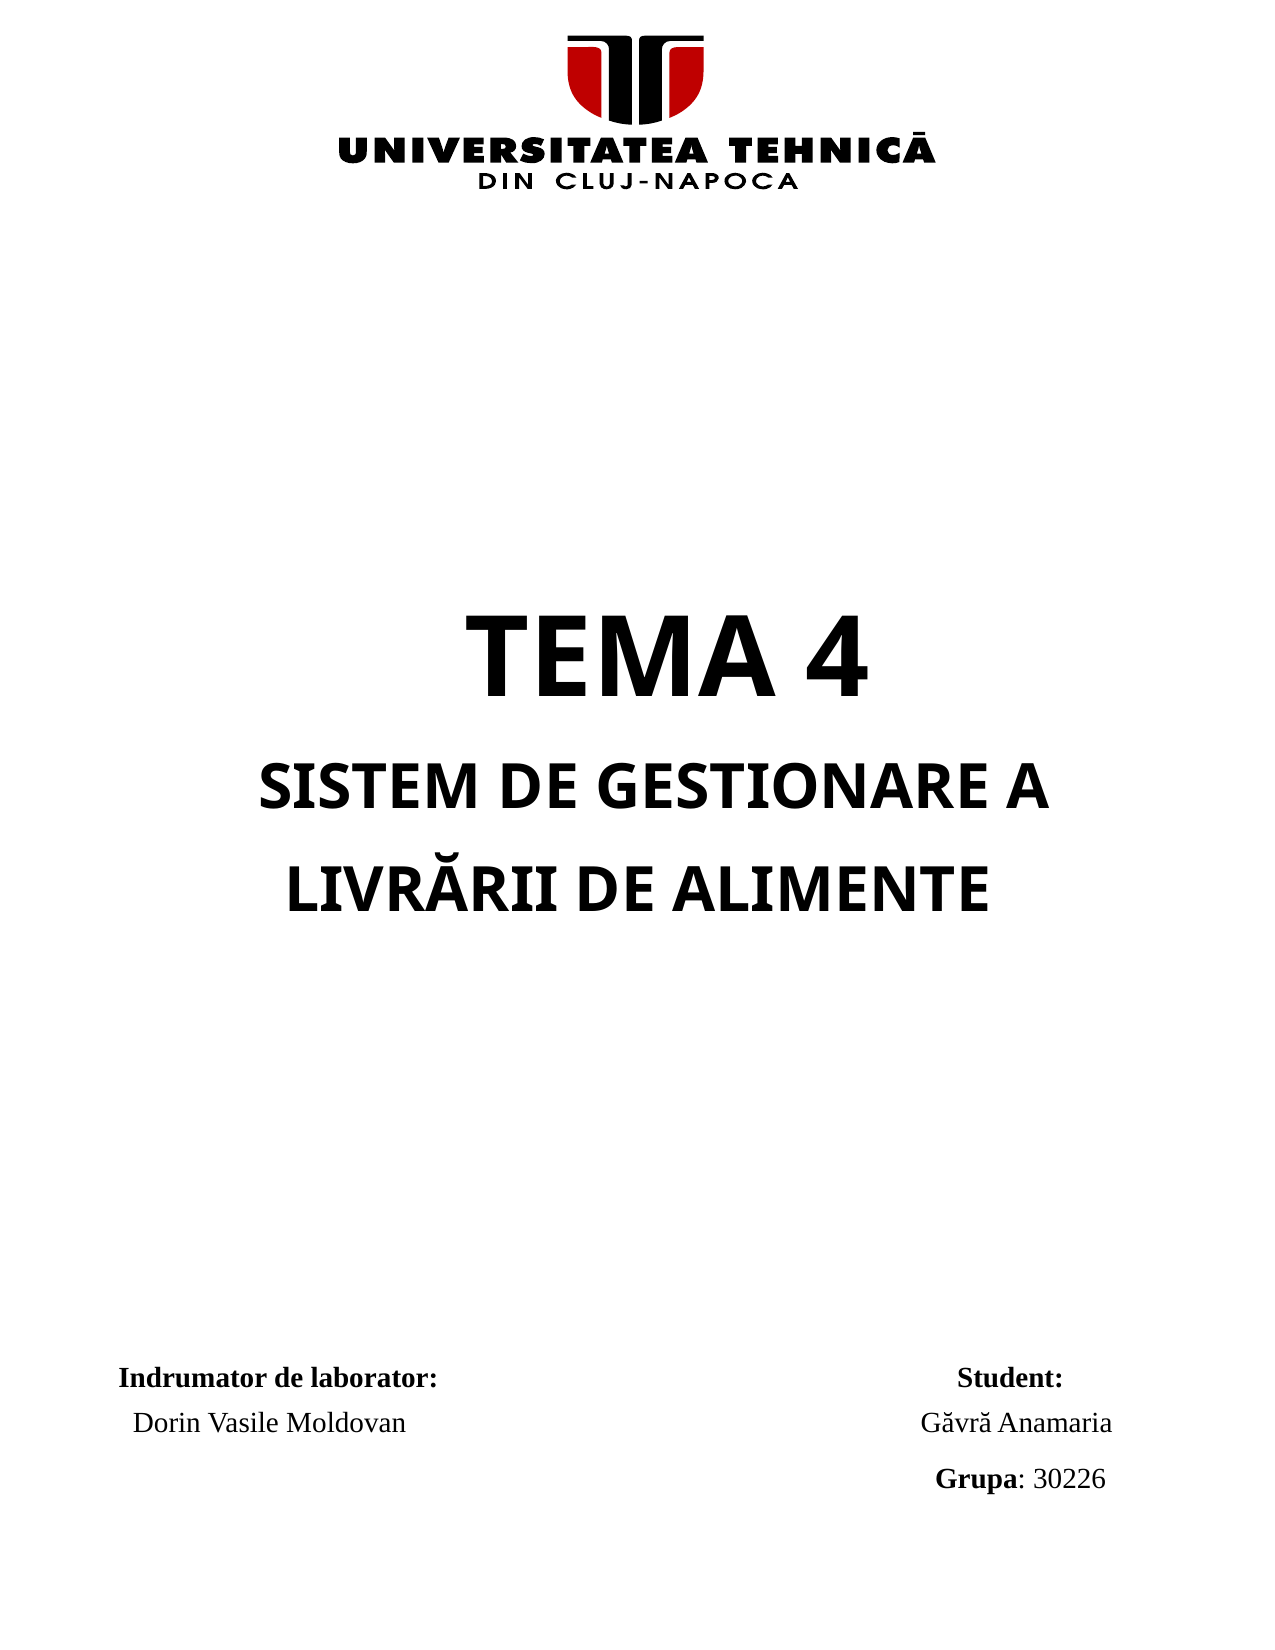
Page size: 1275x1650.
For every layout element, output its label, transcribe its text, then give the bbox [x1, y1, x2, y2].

title TEMA 4 [118, 576, 1157, 729]
text Dorin Vasile Moldovan Găvră Anamaria [118, 1405, 1157, 1439]
text Indrumator de laborator: Student: [118, 1361, 1157, 1394]
text SISTEM DE GESTIONARE A LIVRĂRII DE ALIMENTE [118, 742, 1157, 929]
text Grupa: 30226 [118, 1461, 1157, 1495]
